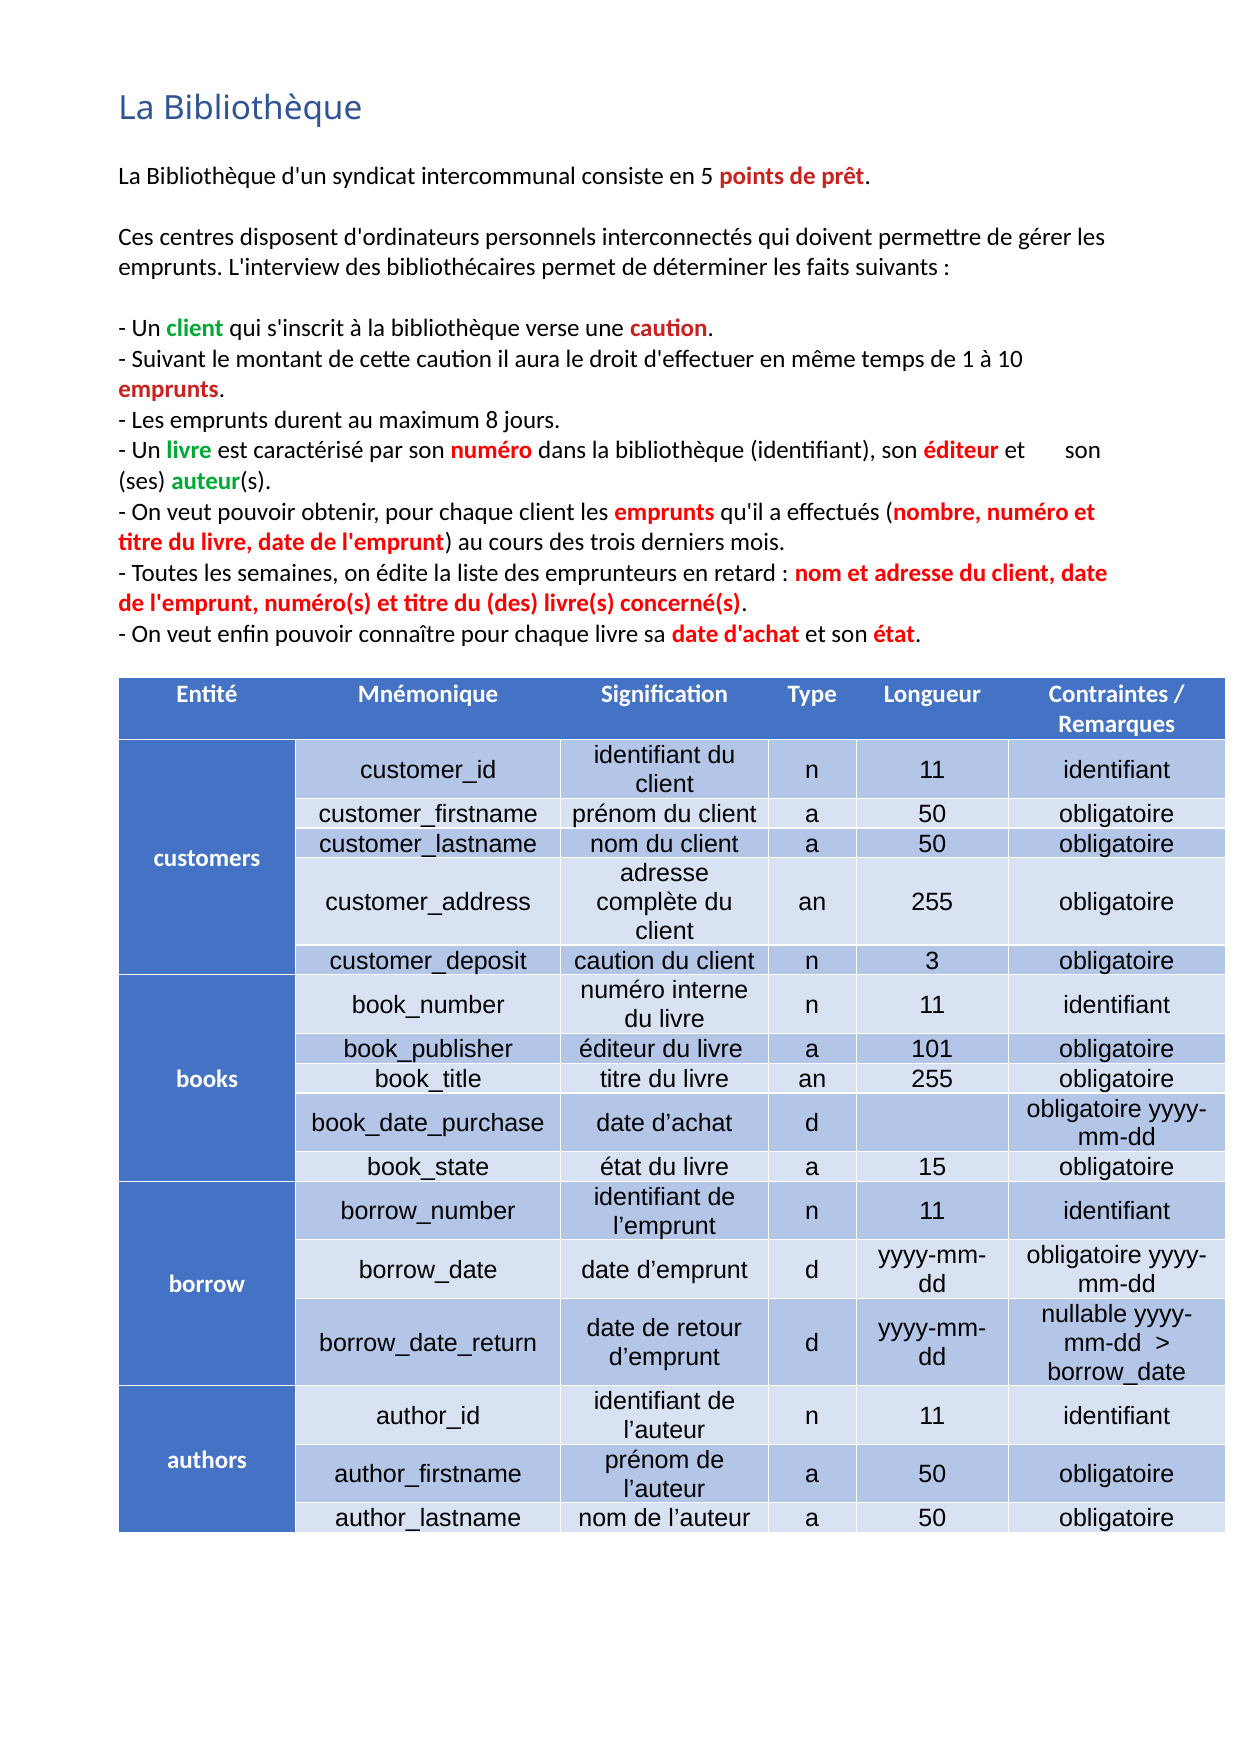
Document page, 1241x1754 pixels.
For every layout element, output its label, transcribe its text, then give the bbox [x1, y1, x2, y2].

table_header Contraintes / Remarques [1008, 678, 1225, 739]
table_cell obligatoire yyyy-mm-dd [1009, 1240, 1225, 1298]
table_cell adresse complète du client [561, 858, 768, 944]
table_cell éditeur du livre [561, 1034, 768, 1063]
table_cell identifiant [1009, 740, 1225, 798]
table_cell identifiant de l’emprunt [561, 1182, 768, 1239]
table_cell customers [119, 740, 295, 974]
table_cell borrow_date_return [296, 1299, 560, 1385]
table_header Type [768, 678, 856, 739]
table_cell obligatoire [1009, 1034, 1225, 1063]
table_cell author_lastname [296, 1503, 560, 1532]
table_cell identifiant [1009, 1182, 1225, 1239]
table_cell titre du livre [561, 1064, 768, 1092]
table_cell identifiant de l’auteur [561, 1386, 768, 1444]
table_cell d [769, 1240, 856, 1298]
text - Suivant le montant de cette caution il aura le droit d'effectuer en même temps de 1 à 10 emprunts. [118, 343, 1122, 404]
text - Un client qui s'inscrit à la bibliothèque verse une caution. [118, 313, 1122, 343]
table_cell état du livre [561, 1152, 768, 1181]
table_cell yyyy-mm-dd [857, 1299, 1008, 1385]
table_cell prénom de l’auteur [561, 1445, 768, 1502]
table_cell obligatoire yyyy-mm-dd [1009, 1094, 1225, 1151]
table_cell borrow_number [296, 1182, 560, 1239]
table_cell book_date_purchase [296, 1094, 560, 1151]
table_cell date de retour d’emprunt [561, 1299, 768, 1385]
subtitle La Bibliothèque [118, 84, 1122, 129]
table_cell n [769, 1182, 856, 1239]
table_cell 101 [857, 1034, 1008, 1063]
table_cell 50 [857, 1503, 1008, 1532]
table_cell obligatoire [1009, 1503, 1225, 1532]
table_cell identifiant [1009, 975, 1225, 1033]
table_cell borrow_date [296, 1240, 560, 1298]
table_cell date d’emprunt [561, 1240, 768, 1298]
table_cell a [769, 1503, 856, 1532]
table_cell a [769, 1445, 856, 1502]
table_cell obligatoire [1009, 946, 1225, 974]
table_cell obligatoire [1009, 799, 1225, 827]
table_cell authors [119, 1386, 295, 1532]
table_header Entité [119, 678, 295, 739]
table_cell 50 [857, 1445, 1008, 1502]
table_cell 11 [857, 1386, 1008, 1444]
table_cell yyyy-mm-dd [857, 1240, 1008, 1298]
table_cell nom du client [561, 829, 768, 857]
table_cell 11 [857, 1182, 1008, 1239]
table_cell nom de l’auteur [561, 1503, 768, 1532]
text Ces centres disposent d'ordinateurs personnels interconnectés qui doivent permettre de gérer les emprunts. L'interview des bibliothécaires permet de déterminer les faits suivants : [118, 221, 1122, 282]
table_cell prénom du client [561, 799, 768, 827]
table_cell obligatoire [1009, 1064, 1225, 1092]
table_cell identifiant [1009, 1386, 1225, 1444]
table_cell an [769, 858, 856, 944]
text La Bibliothèque d'un syndicat intercommunal consiste en 5 points de prêt. [118, 160, 1122, 191]
table_cell 11 [857, 975, 1008, 1033]
text - Toutes les semaines, on édite la liste des emprunteurs en retard : nom et adresse du client, date de l'emprunt, numéro(s) et titre du (des) livre(s) concerné(s). [118, 557, 1122, 618]
table_cell obligatoire [1009, 1445, 1225, 1502]
table_cell customer_address [296, 858, 560, 944]
table_cell numéro interne du livre [561, 975, 768, 1033]
table_header Signification [561, 678, 768, 739]
table_cell customer_lastname [296, 829, 560, 857]
table_cell caution du client [561, 946, 768, 974]
table_cell 255 [857, 1064, 1008, 1092]
table_cell book_number [296, 975, 560, 1033]
table_cell obligatoire [1009, 858, 1225, 944]
text - Les emprunts durent au maximum 8 jours. [118, 404, 1122, 435]
table_cell book_publisher [296, 1034, 560, 1063]
text - Un livre est caractérisé par son numéro dans la bibliothèque (identifiant), son éditeur et son (ses) auteur(s). [118, 435, 1122, 496]
table_cell customer_firstname [296, 799, 560, 827]
table_cell 255 [857, 858, 1008, 944]
table_cell d [769, 1299, 856, 1385]
table_cell book_state [296, 1152, 560, 1181]
table_cell nullable yyyy-mm-dd > borrow_date [1009, 1299, 1225, 1385]
table_cell 15 [857, 1152, 1008, 1181]
table_header Longueur [856, 678, 1008, 739]
table_cell 50 [857, 799, 1008, 827]
table_cell books [119, 975, 295, 1181]
table_cell obligatoire [1009, 829, 1225, 857]
table_cell n [769, 1386, 856, 1444]
table_cell [857, 1094, 1008, 1151]
table_cell d [769, 1094, 856, 1151]
table_cell customer_deposit [296, 946, 560, 974]
table_cell 3 [857, 946, 1008, 974]
table_cell obligatoire [1009, 1152, 1225, 1181]
table_cell author_firstname [296, 1445, 560, 1502]
table_cell a [769, 799, 856, 827]
table_cell identifiant du client [561, 740, 768, 798]
table_cell customer_id [296, 740, 560, 798]
table_cell a [769, 1034, 856, 1063]
table_cell a [769, 1152, 856, 1181]
table_cell n [769, 975, 856, 1033]
text - On veut pouvoir obtenir, pour chaque client les emprunts qu'il a effectués (nombre, numéro et titre du livre, date de l'emprunt) au cours des trois derniers mois. [118, 496, 1122, 557]
table_cell date d’achat [561, 1094, 768, 1151]
text - On veut enfin pouvoir connaître pour chaque livre sa date d'achat et son état. [118, 618, 1122, 648]
table_cell borrow [119, 1182, 295, 1385]
table_cell n [769, 740, 856, 798]
table_cell an [769, 1064, 856, 1092]
table_cell 11 [857, 740, 1008, 798]
table_cell 50 [857, 829, 1008, 857]
table_cell a [769, 829, 856, 857]
table_cell author_id [296, 1386, 560, 1444]
table_header Mnémonique [295, 678, 561, 739]
table_cell n [769, 946, 856, 974]
table_cell book_title [296, 1064, 560, 1092]
